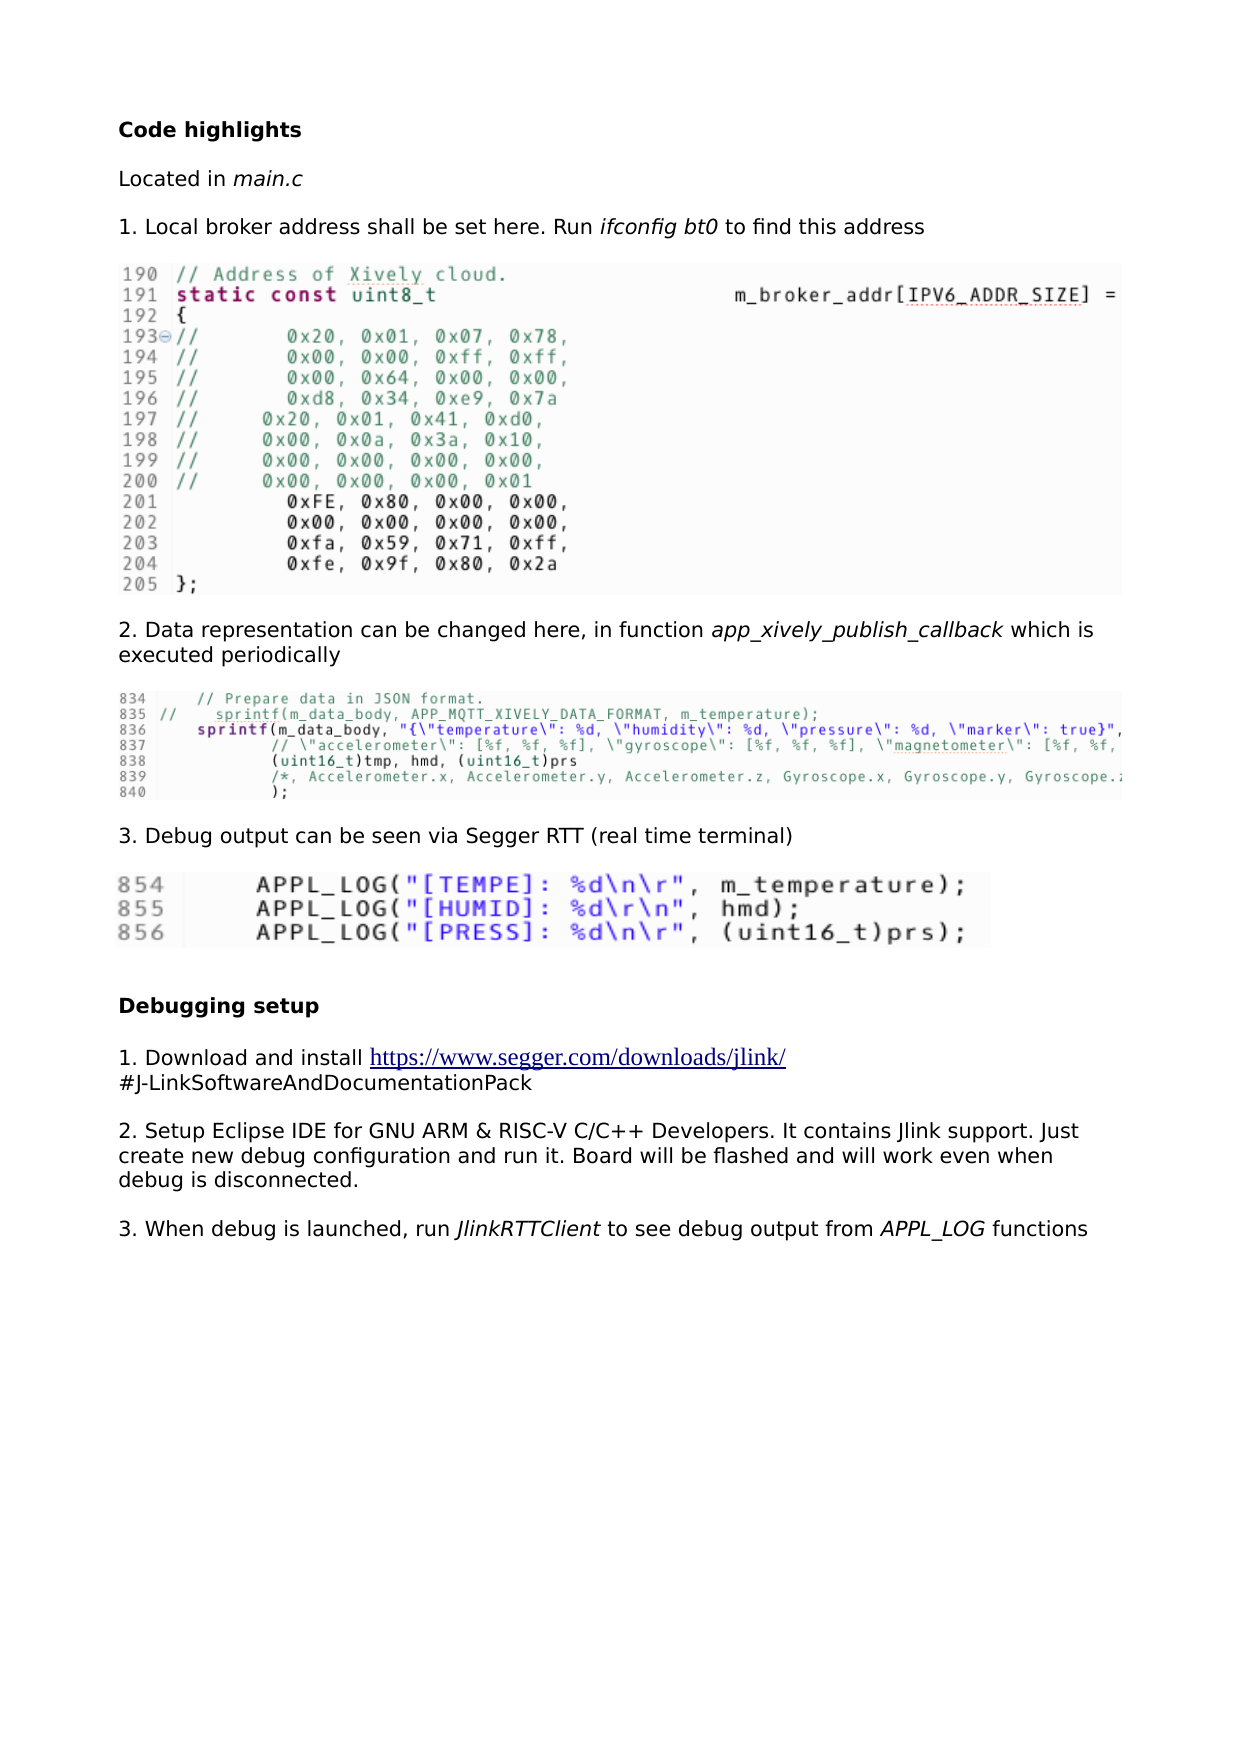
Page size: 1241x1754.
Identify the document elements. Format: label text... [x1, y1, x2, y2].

text 2. Setup Eclipse IDE for GNU ARM & RISC-V C/C++ Developers. It contains Jlink support. Just create new debug configuration and run it. Board will be flashed and will work even when debug is disconnected. [118, 1119, 1122, 1192]
text 3. When debug is launched, run JlinkRTTClient to see debug output from APPL_LOG functions [118, 1217, 1122, 1241]
picture [115, 872, 992, 948]
text #J-LinkSoftwareAndDocumentationPack [118, 1071, 1122, 1095]
text 1. Download and install https://www.segger.com/downloads/jlink/ [118, 1042, 1122, 1071]
picture [118, 691, 1123, 800]
text 3. Debug output can be seen via Segger RTT (real time terminal) [118, 824, 1122, 848]
text 2. Data representation can be changed here, in function app_xively_publish_callback which is executed periodically [118, 618, 1122, 667]
picture [118, 263, 1123, 595]
text Located in main.c [118, 167, 1122, 191]
text 1. Local broker address shall be set here. Run ifconfig bt0 to find this address [118, 215, 1122, 239]
text Debugging setup [118, 994, 1122, 1018]
text Code highlights [118, 118, 1122, 142]
